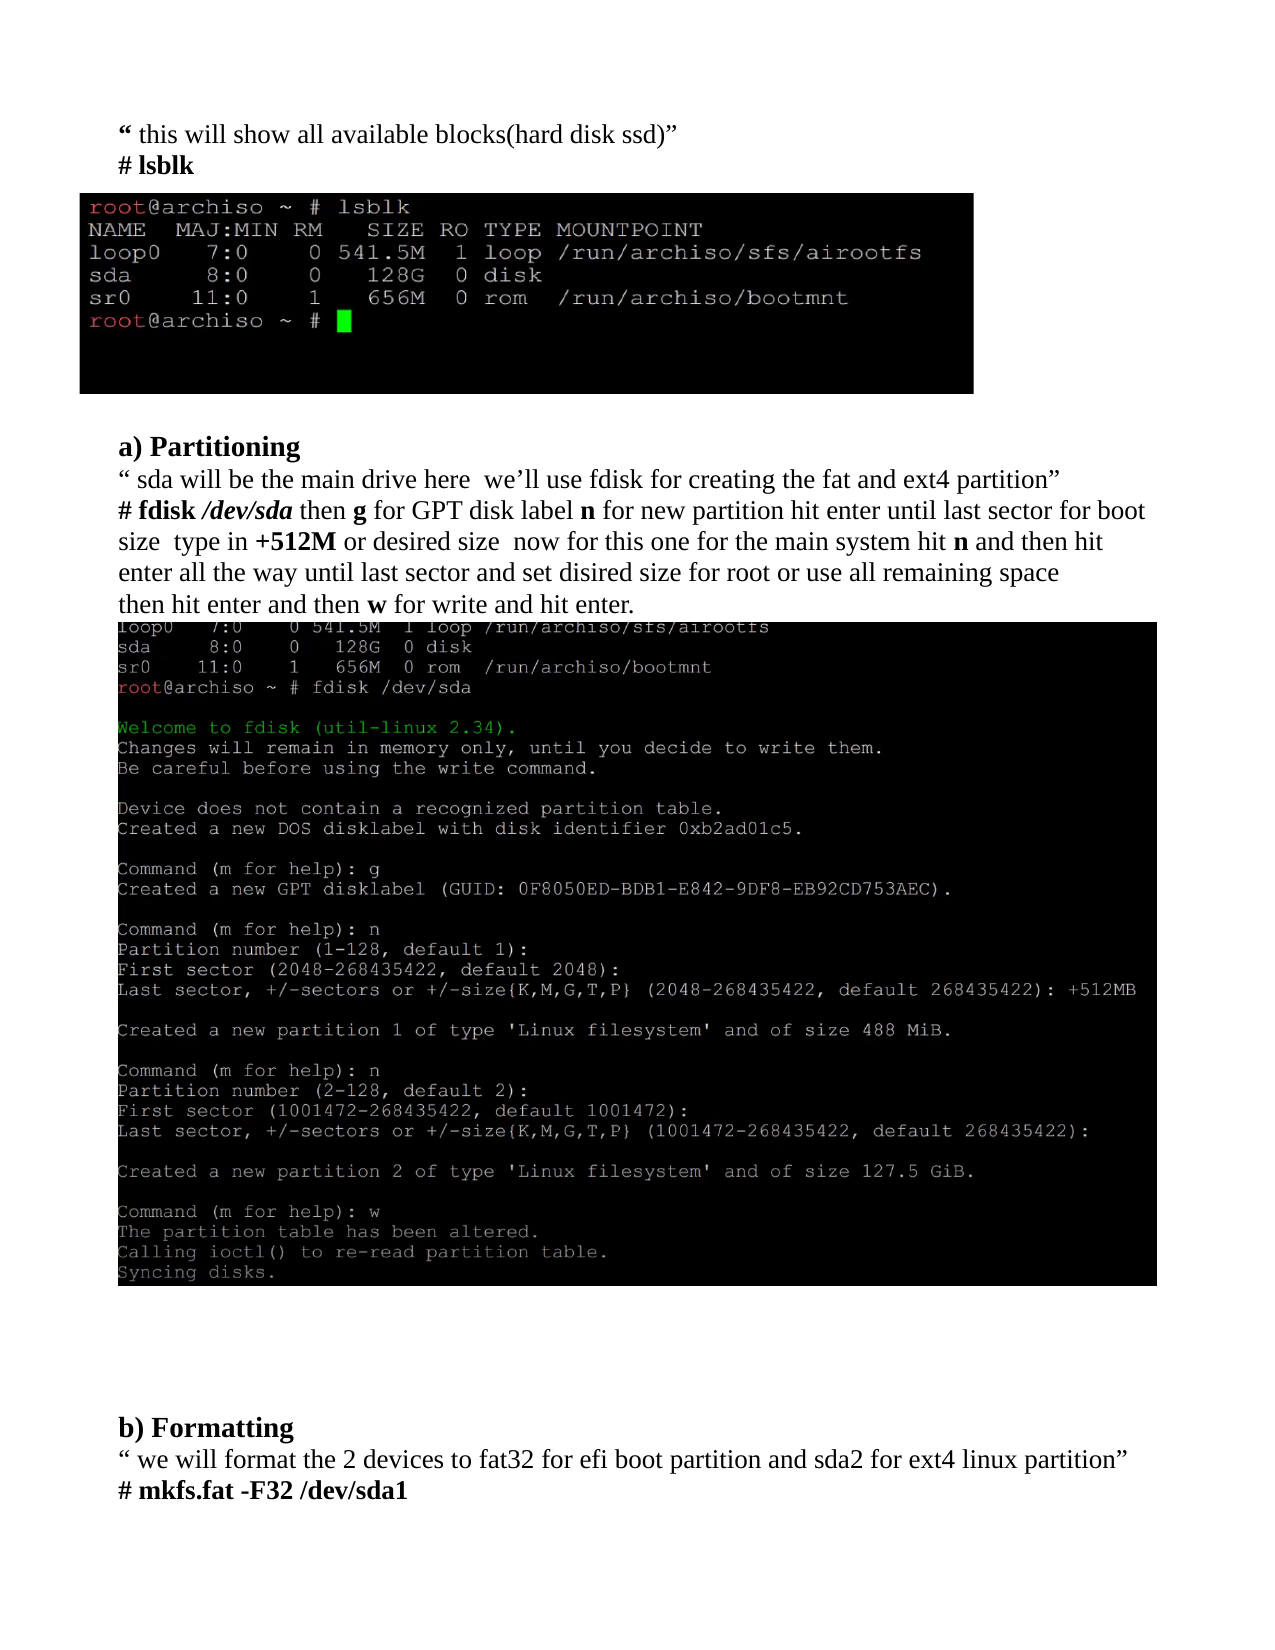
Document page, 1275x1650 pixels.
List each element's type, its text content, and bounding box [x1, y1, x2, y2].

picture [118, 622, 1157, 1286]
text “ this will show all available blocks(hard disk ssd)” [118, 118, 1157, 149]
text size type in +512M or desired size now for this one for the main system hit n and then hit enter all the way until last sector and set disired size for root or use all remaining space [118, 525, 1157, 588]
text b) Formatting [118, 1410, 1157, 1443]
text then hit enter and then w for write and hit enter. [118, 588, 1157, 619]
text # lsblk [118, 149, 1157, 180]
text “ sda will be the main drive here we’ll use fdisk for creating the fat and ext4 partition” [118, 463, 1157, 494]
text “ we will format the 2 devices to fat32 for efi boot partition and sda2 for ext4 linux partition” [118, 1443, 1157, 1474]
text a) Partitioning [118, 429, 1157, 463]
text # fdisk /dev/sda then g for GPT disk label n for new partition hit enter until last sector for boot [118, 494, 1157, 525]
text # mkfs.fat -F32 /dev/sda1 [118, 1474, 1157, 1506]
picture [79, 193, 974, 394]
